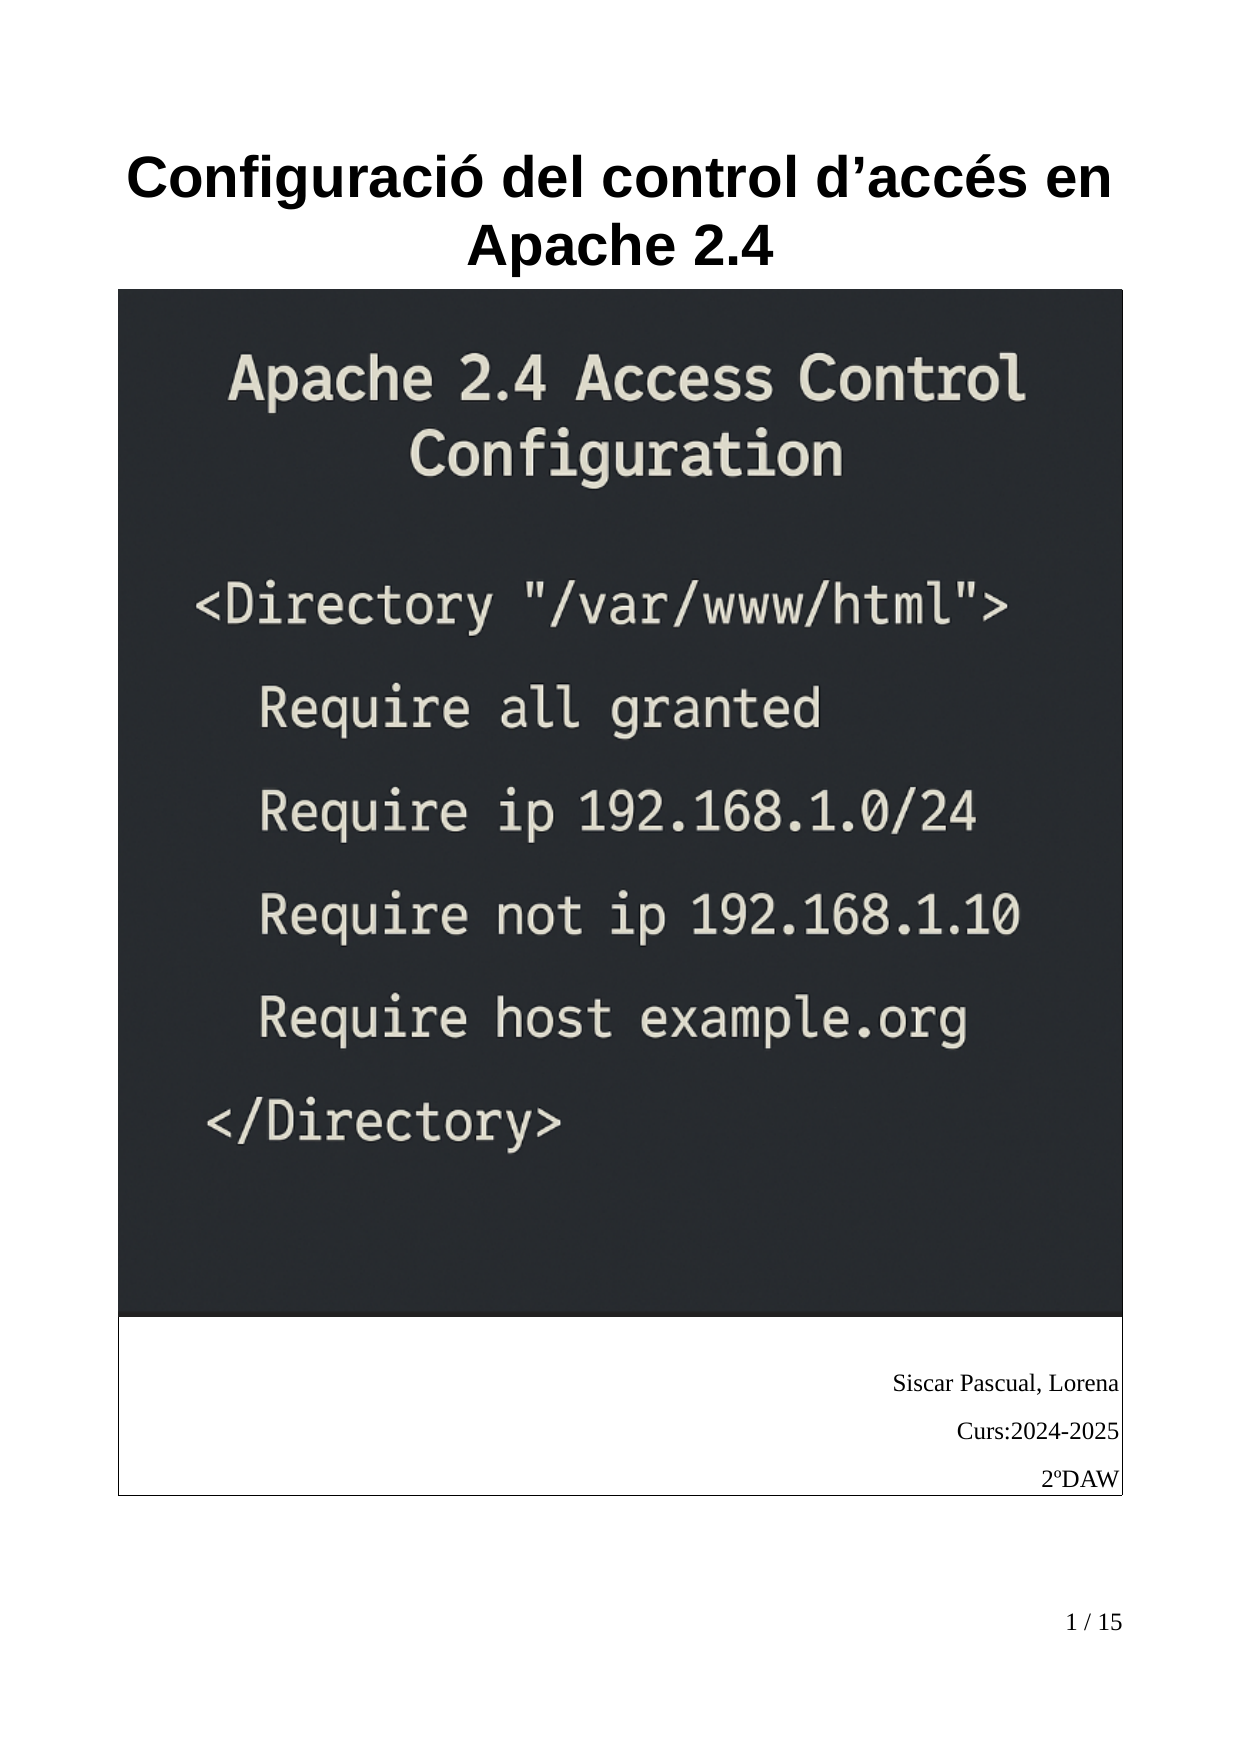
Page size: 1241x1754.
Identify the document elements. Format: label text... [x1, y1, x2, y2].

picture [118, 289, 1123, 1317]
text 2ºDAW [119, 1461, 1122, 1495]
text Siscar Pascual, Lorena [119, 1365, 1122, 1397]
text Curs:2024-2025 [119, 1413, 1122, 1445]
title Configuració del control d’accés en Apache 2.4 [118, 143, 1122, 277]
